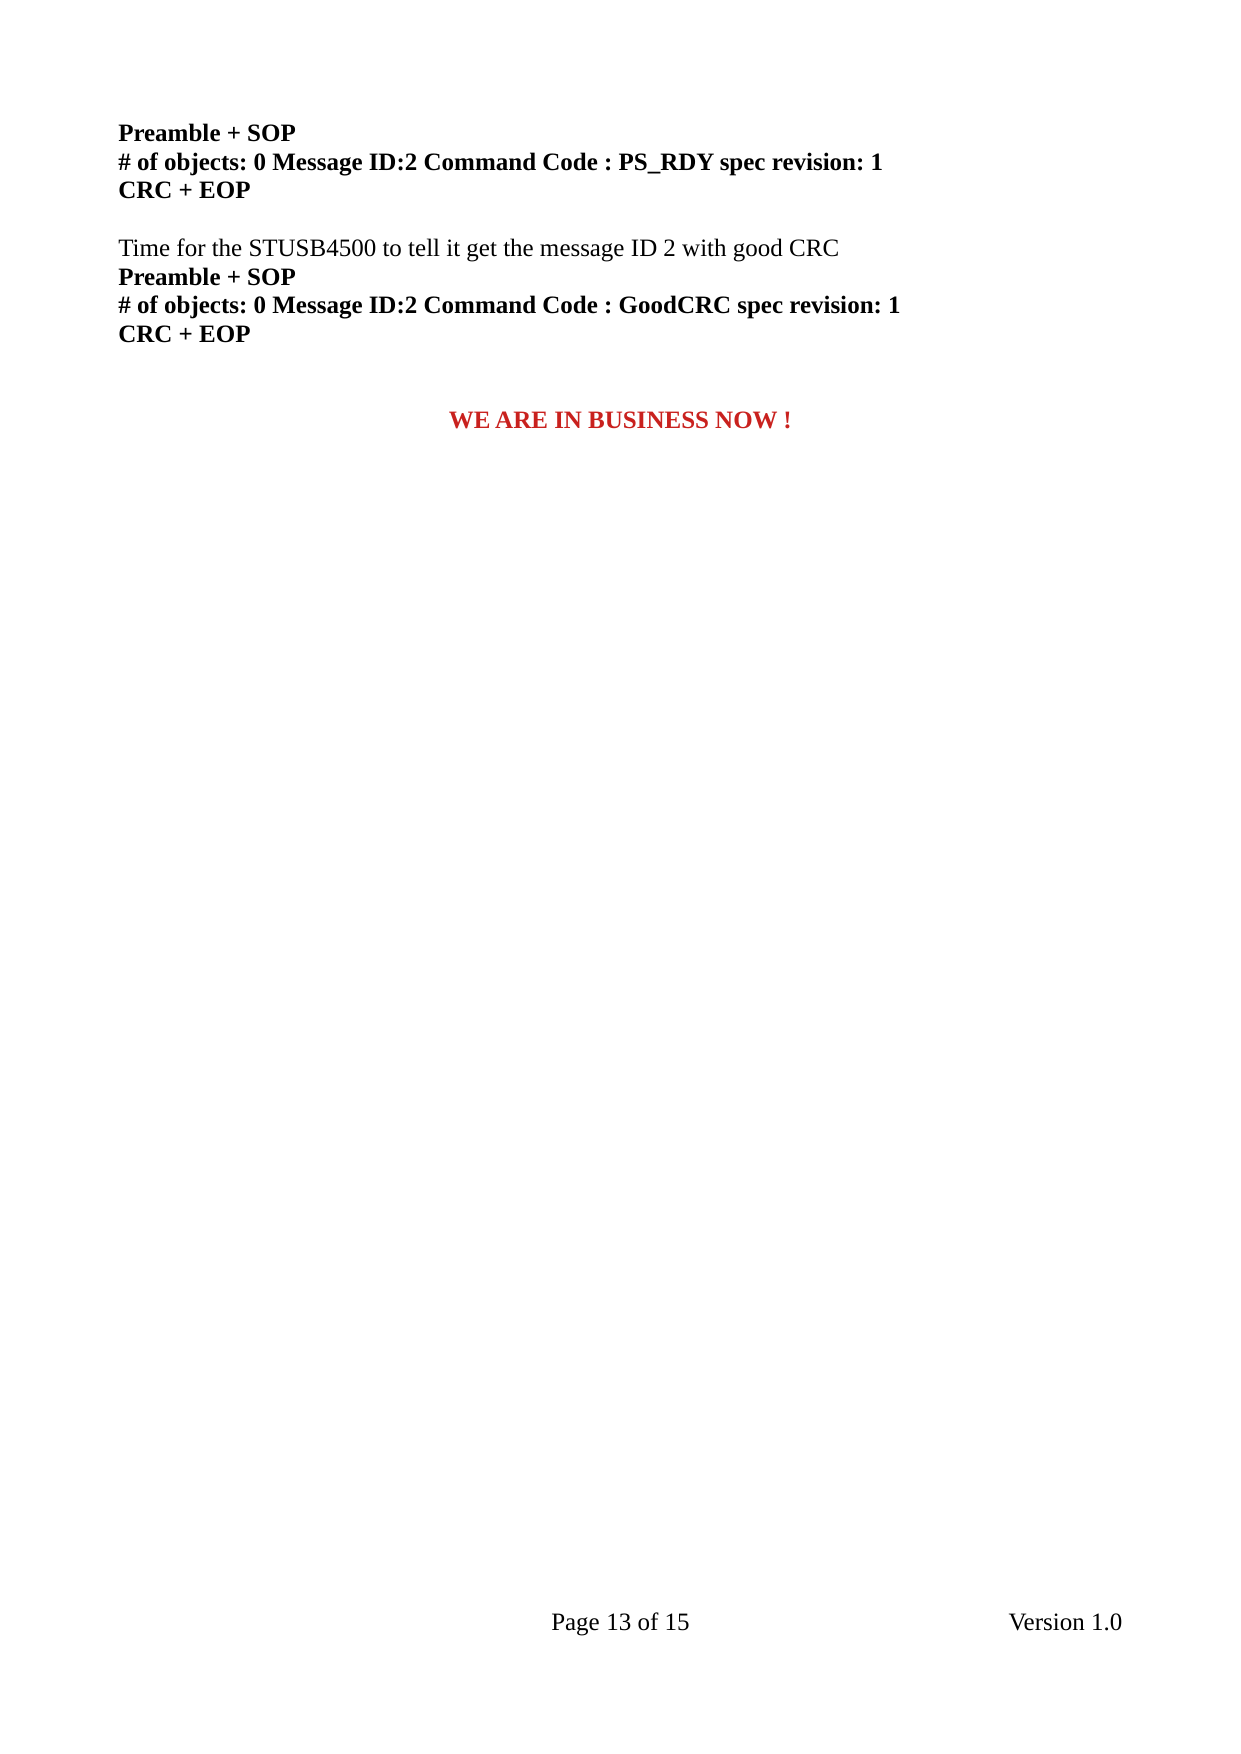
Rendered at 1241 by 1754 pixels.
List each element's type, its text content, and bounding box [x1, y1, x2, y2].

text # of objects: 0 Message ID:2 Command Code : GoodCRC spec revision: 1 [118, 291, 1122, 319]
text WE ARE IN BUSINESS NOW ! [118, 406, 1122, 434]
text Time for the STUSB4500 to tell it get the message ID 2 with good CRC [118, 233, 1122, 262]
text # of objects: 0 Message ID:2 Command Code : PS_RDY spec revision: 1 [118, 147, 1122, 176]
text CRC + EOP [118, 319, 1122, 348]
text Preamble + SOP [118, 262, 1122, 291]
text CRC + EOP [118, 176, 1122, 204]
text Preamble + SOP [118, 118, 1122, 147]
